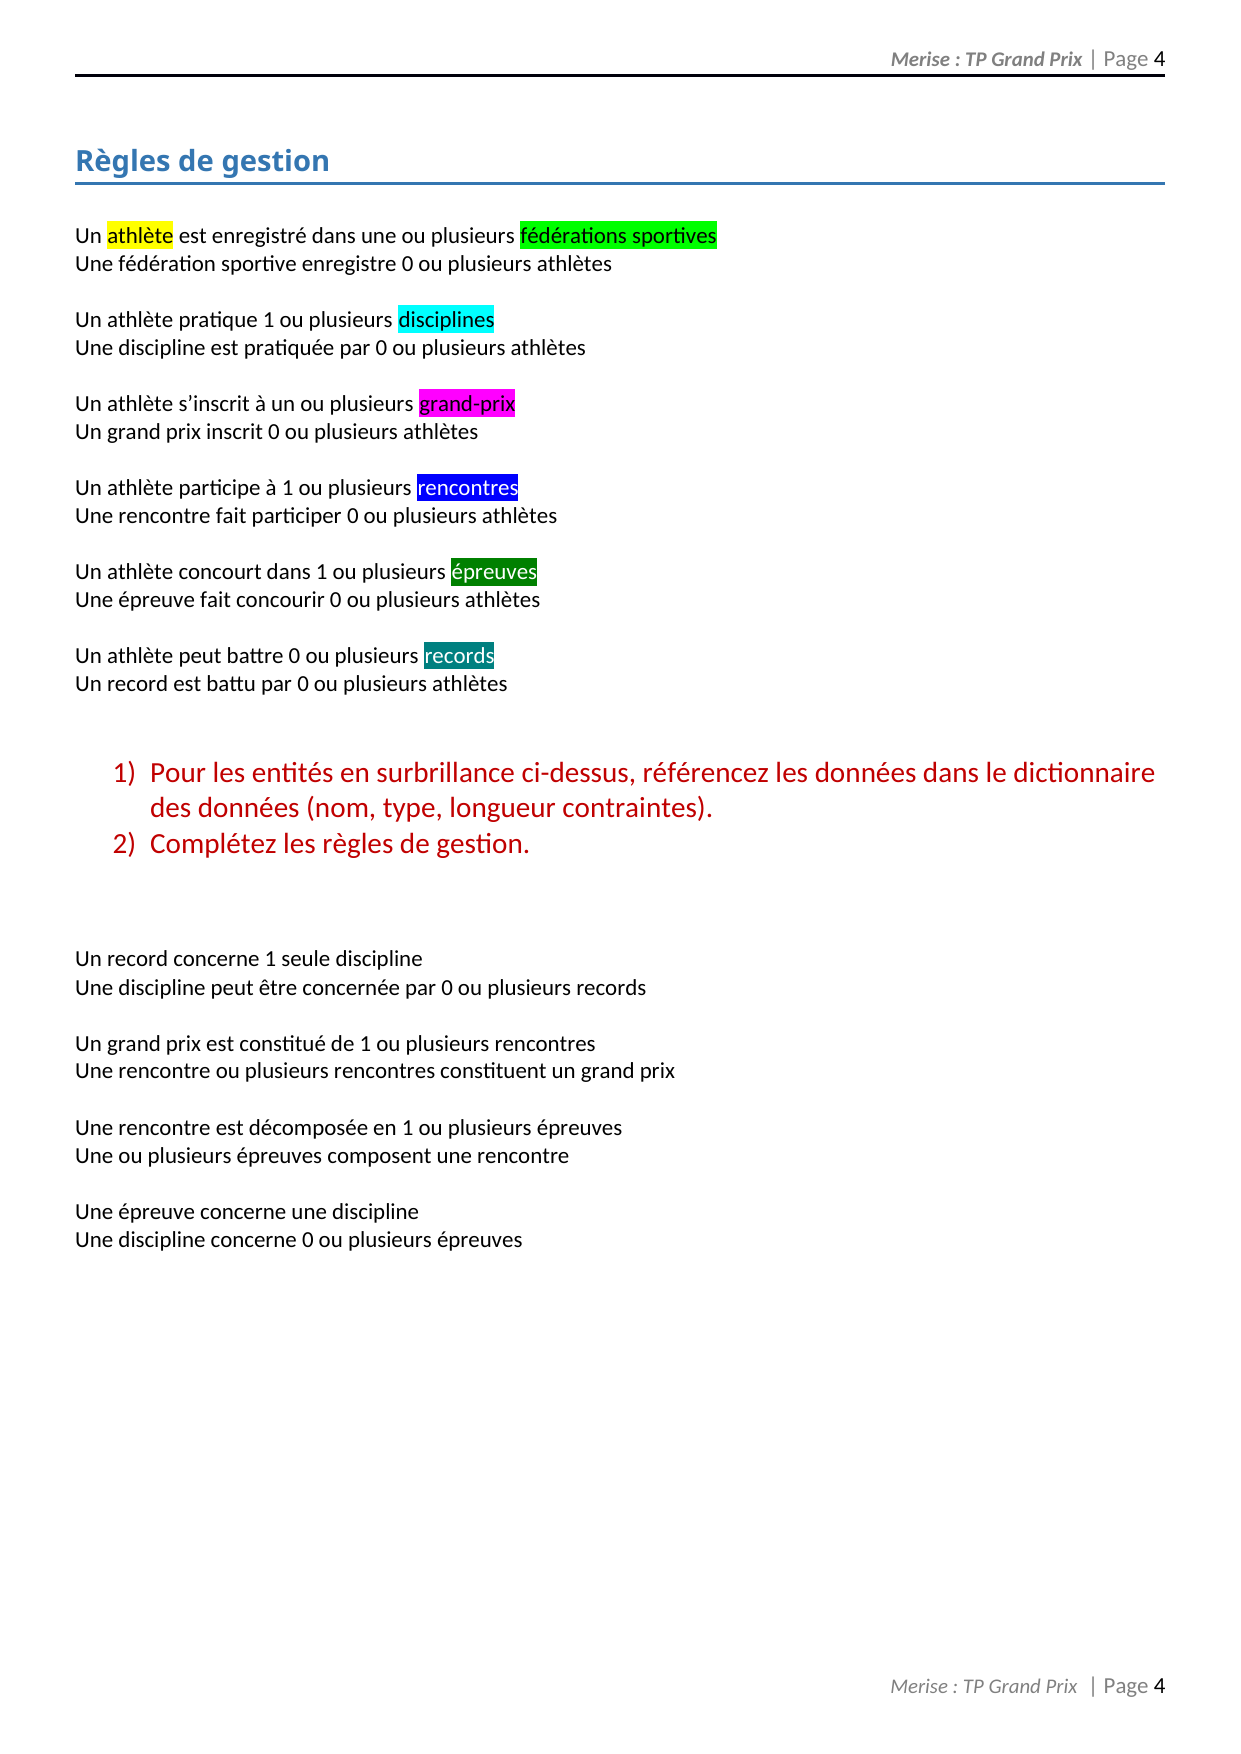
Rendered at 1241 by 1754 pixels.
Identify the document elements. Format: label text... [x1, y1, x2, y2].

text Une rencontre fait participer 0 ou plusieurs athlètes [75, 501, 1165, 529]
text Un athlète s’inscrit à un ou plusieurs grand-prix [75, 389, 1165, 417]
list Pour les entités en surbrillance ci-dessus, référencez les données dans le dictionnaire des données (nom, type, longueur contraintes). [112, 754, 1165, 825]
text Une discipline est pratiquée par 0 ou plusieurs athlètes [75, 333, 1165, 361]
text Un record est battu par 0 ou plusieurs athlètes [75, 669, 1165, 698]
text Une épreuve fait concourir 0 ou plusieurs athlètes [75, 586, 1165, 613]
text Un record concerne 1 seule discipline [75, 944, 1165, 973]
text Un athlète pratique 1 ou plusieurs disciplines [75, 305, 1165, 333]
text Une fédération sportive enregistre 0 ou plusieurs athlètes [75, 249, 1165, 277]
text Un athlète peut battre 0 ou plusieurs records [75, 642, 1165, 669]
text Un grand prix inscrit 0 ou plusieurs athlètes [75, 417, 1165, 445]
list Complétez les règles de gestion. [112, 825, 1165, 861]
text Un athlète est enregistré dans une ou plusieurs fédérations sportives [75, 221, 1165, 249]
subtitle Règles de gestion [75, 140, 1165, 182]
text Une discipline concerne 0 ou plusieurs épreuves [75, 1225, 1165, 1253]
text Un grand prix est constitué de 1 ou plusieurs rencontres [75, 1029, 1165, 1057]
text Une rencontre est décomposée en 1 ou plusieurs épreuves [75, 1113, 1165, 1141]
text Un athlète concourt dans 1 ou plusieurs épreuves [75, 557, 1165, 586]
text Une épreuve concerne une discipline [75, 1197, 1165, 1225]
text Une discipline peut être concernée par 0 ou plusieurs records [75, 973, 1165, 1001]
text Une ou plusieurs épreuves composent une rencontre [75, 1141, 1165, 1169]
text Un athlète participe à 1 ou plusieurs rencontres [75, 473, 1165, 501]
text Une rencontre ou plusieurs rencontres constituent un grand prix [75, 1057, 1165, 1085]
